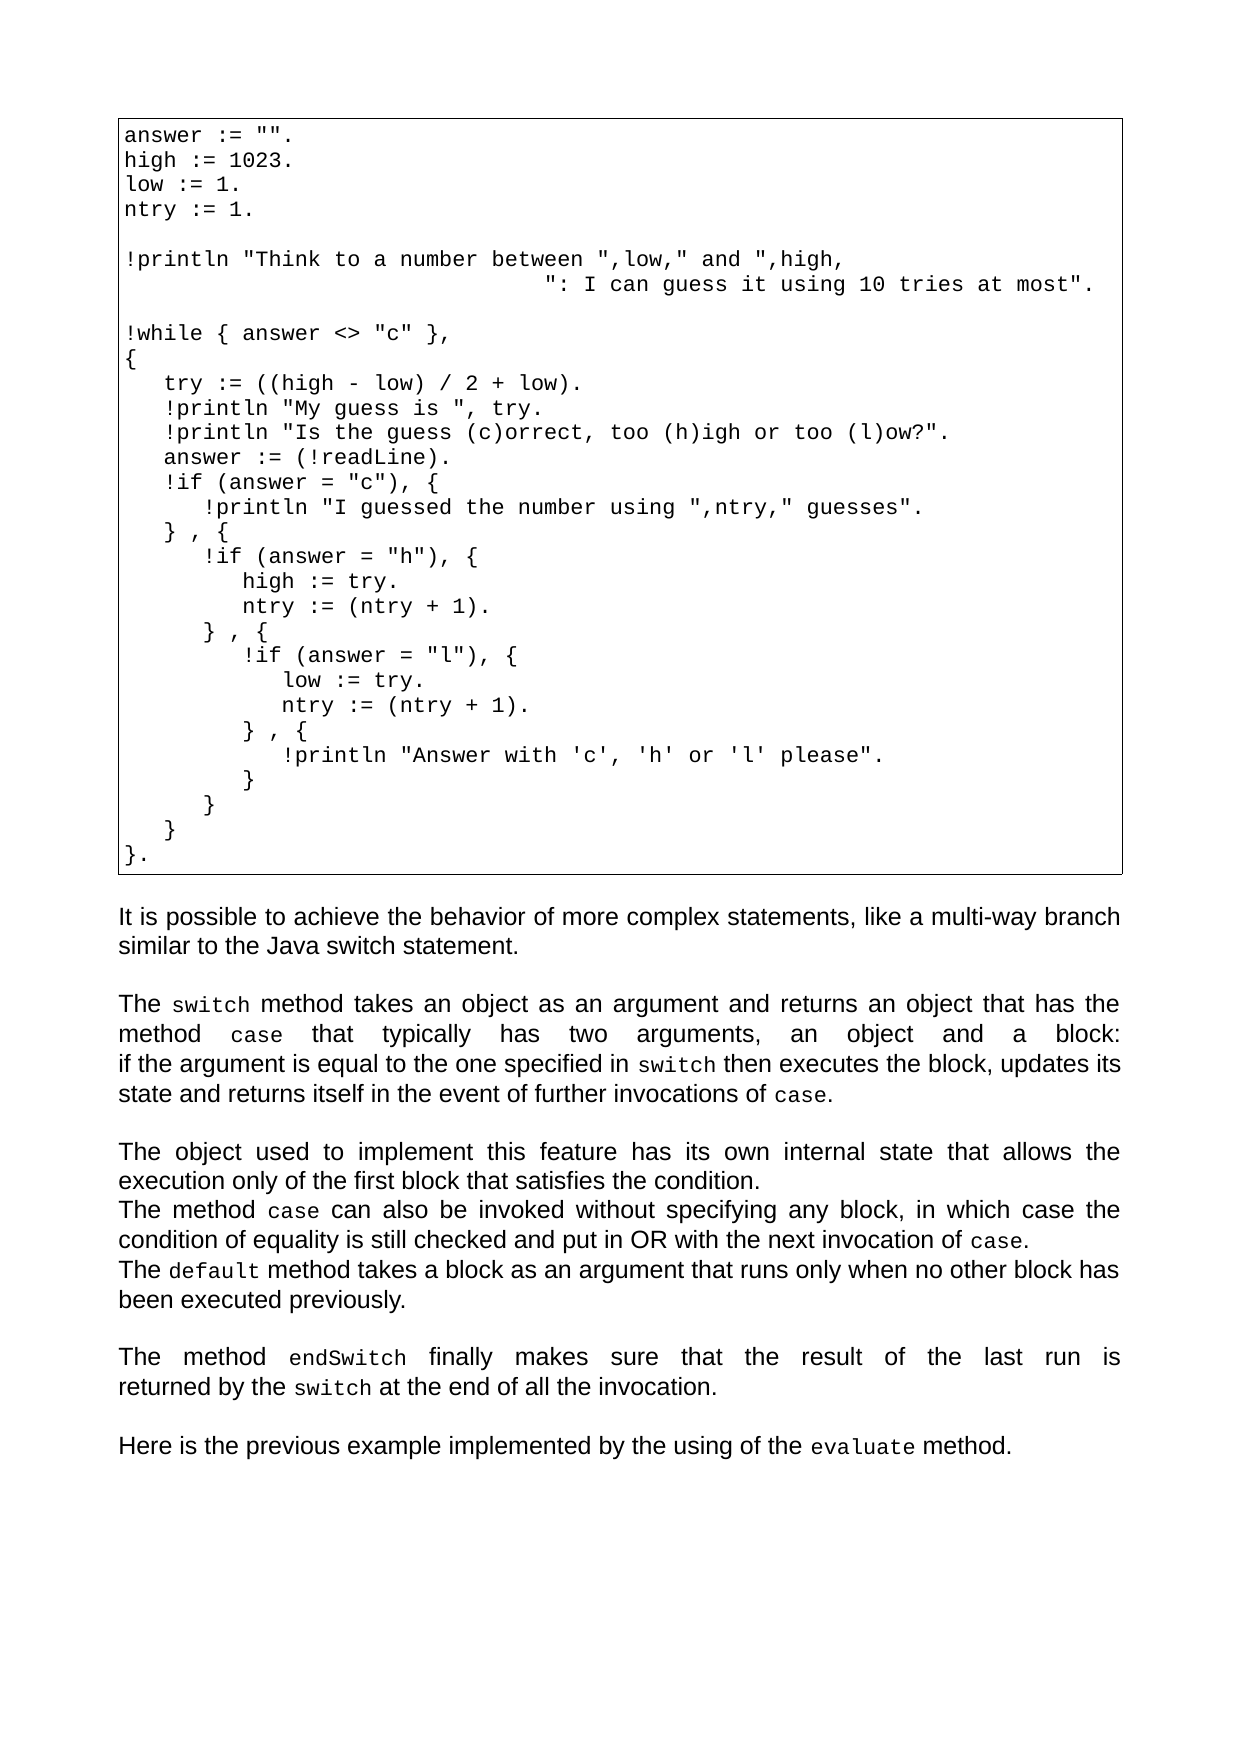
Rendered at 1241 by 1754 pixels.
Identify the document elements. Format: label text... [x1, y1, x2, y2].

text It is possible to achieve the behavior of more complex statements, like a multi-way branch similar to the Java switch statement. [118, 902, 1122, 960]
text Here is the previous example implemented by the using of the evaluate method. [118, 1431, 1122, 1461]
text The default method takes a block as an argument that runs only when no other block has been executed previously. [118, 1255, 1122, 1313]
table_header answer := "". high := 1023. low := 1. ntry := 1. !println "Think to a number between ",low," and ",high, ": I can guess it using 10 tries at most". !while { answer <> "c" }, { try := ((high - low) / 2 + low). !println "My guess is ", try. !println "Is the guess (c)orrect, too (h)igh or too (l)ow?". answer := (!readLine). !if (answer = "c"), { !println "I guessed the number using ",ntry," guesses". } , { !if (answer = "h"), { high := try. ntry := (ntry + 1). } , { !if (answer = "l"), { low := try. ntry := (ntry + 1). } , { !println "Answer with 'c', 'h' or 'l' please". } } } }. [119, 119, 1122, 873]
text The method case can also be invoked without specifying any block, in which case the condition of equality is still checked and put in OR with the next invocation of case. [118, 1195, 1122, 1255]
text The switch method takes an object as an argument and returns an object that has the method case that typically has two arguments, an object and a block: if the argument is equal to the one specified in switch then executes the block, updates its state and returns itself in the event of further invocations of case. [118, 988, 1122, 1108]
text The object used to implement this feature has its own internal state that allows the execution only of the first block that satisfies the condition. [118, 1108, 1122, 1195]
text The method endSwitch finally makes sure that the result of the last run is returned by the switch at the end of all the invocation. [118, 1313, 1122, 1402]
